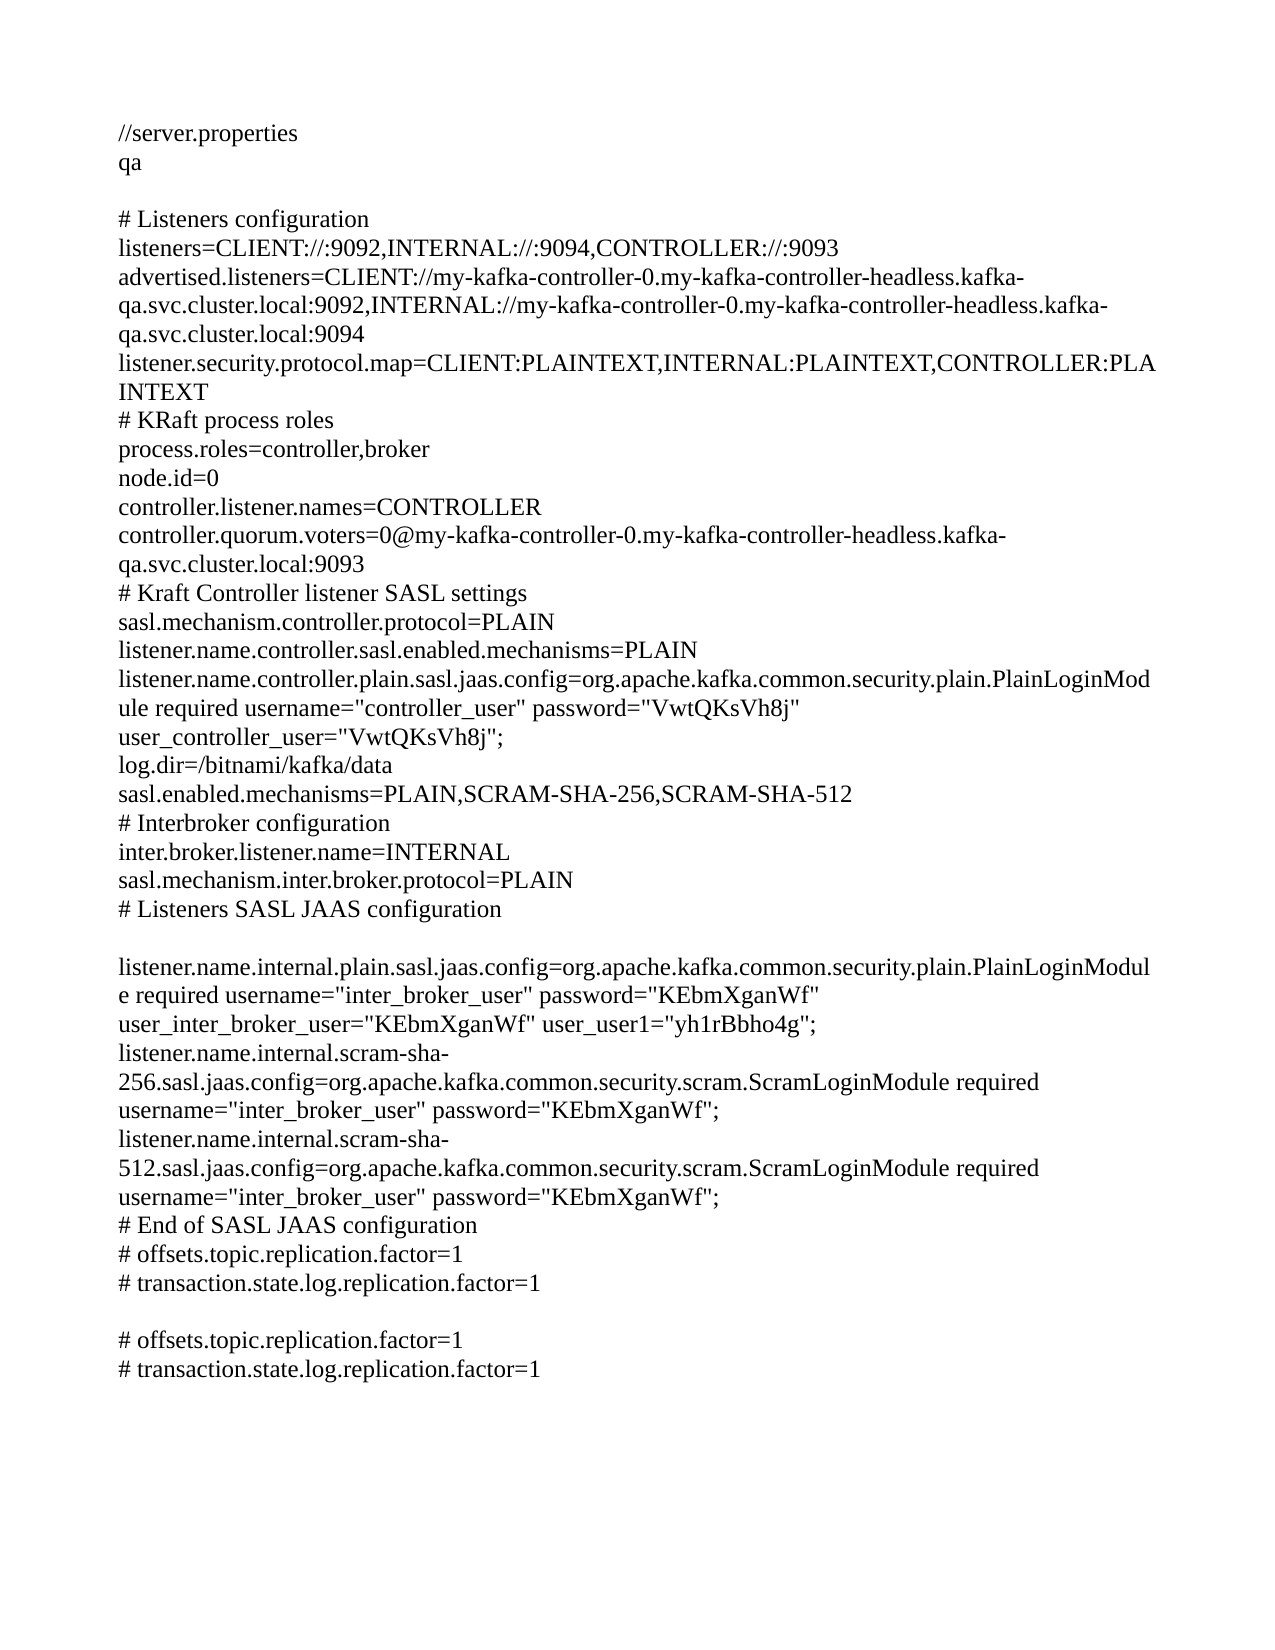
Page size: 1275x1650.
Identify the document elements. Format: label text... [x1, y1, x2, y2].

text listener.name.internal.plain.sasl.jaas.config=org.apache.kafka.common.security.plain.PlainLoginModule required username="inter_broker_user" password="KEbmXganWf" user_inter_broker_user="KEbmXganWf" user_user1="yh1rBbho4g"; [118, 952, 1157, 1038]
text //server.properties [118, 118, 1157, 147]
text sasl.mechanism.inter.broker.protocol=PLAIN [118, 866, 1157, 894]
text node.id=0 [118, 463, 1157, 492]
text advertised.listeners=CLIENT://my-kafka-controller-0.my-kafka-controller-headless.kafka-qa.svc.cluster.local:9092,INTERNAL://my-kafka-controller-0.my-kafka-controller-headless.kafka-qa.svc.cluster.local:9094 [118, 262, 1157, 348]
text inter.broker.listener.name=INTERNAL [118, 837, 1157, 866]
text # KRaft process roles [118, 406, 1157, 434]
text listener.security.protocol.map=CLIENT:PLAINTEXT,INTERNAL:PLAINTEXT,CONTROLLER:PLAINTEXT [118, 348, 1157, 406]
text # transaction.state.log.replication.factor=1 [118, 1354, 1157, 1383]
text controller.listener.names=CONTROLLER [118, 492, 1157, 521]
text listeners=CLIENT://:9092,INTERNAL://:9094,CONTROLLER://:9093 [118, 233, 1157, 262]
text # transaction.state.log.replication.factor=1 [118, 1268, 1157, 1297]
text listener.name.internal.scram-sha-256.sasl.jaas.config=org.apache.kafka.common.security.scram.ScramLoginModule required username="inter_broker_user" password="KEbmXganWf"; [118, 1038, 1157, 1124]
text # offsets.topic.replication.factor=1 [118, 1326, 1157, 1354]
text # End of SASL JAAS configuration [118, 1211, 1157, 1239]
text sasl.enabled.mechanisms=PLAIN,SCRAM-SHA-256,SCRAM-SHA-512 [118, 779, 1157, 808]
text process.roles=controller,broker [118, 434, 1157, 463]
text controller.quorum.voters=0@my-kafka-controller-0.my-kafka-controller-headless.kafka-qa.svc.cluster.local:9093 [118, 521, 1157, 578]
text listener.name.internal.scram-sha-512.sasl.jaas.config=org.apache.kafka.common.security.scram.ScramLoginModule required username="inter_broker_user" password="KEbmXganWf"; [118, 1124, 1157, 1211]
text # offsets.topic.replication.factor=1 [118, 1239, 1157, 1268]
text listener.name.controller.sasl.enabled.mechanisms=PLAIN [118, 636, 1157, 664]
text listener.name.controller.plain.sasl.jaas.config=org.apache.kafka.common.security.plain.PlainLoginModule required username="controller_user" password="VwtQKsVh8j" user_controller_user="VwtQKsVh8j"; [118, 664, 1157, 751]
text # Listeners SASL JAAS configuration [118, 894, 1157, 923]
text qa [118, 147, 1157, 176]
text sasl.mechanism.controller.protocol=PLAIN [118, 607, 1157, 636]
text # Interbroker configuration [118, 808, 1157, 837]
text # Kraft Controller listener SASL settings [118, 578, 1157, 607]
text log.dir=/bitnami/kafka/data [118, 751, 1157, 779]
text # Listeners configuration [118, 204, 1157, 233]
